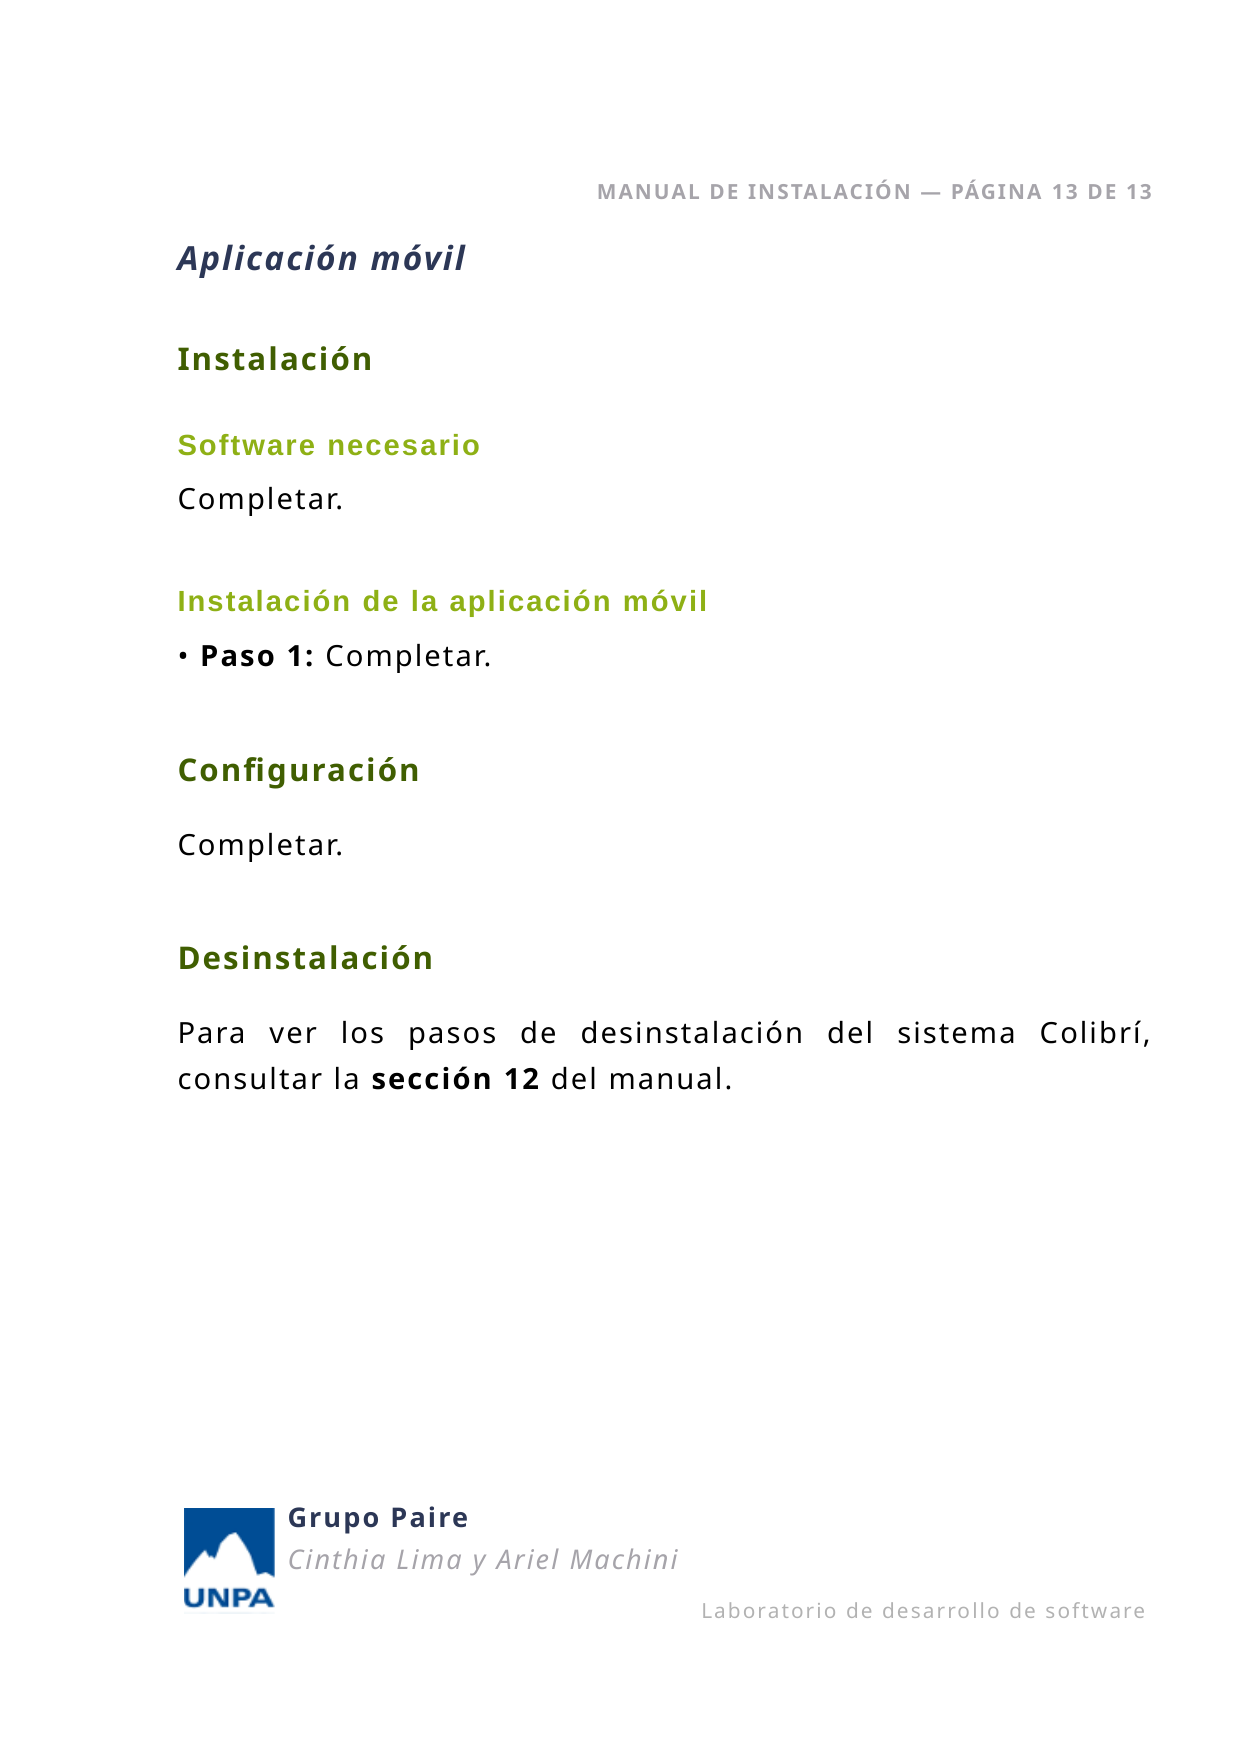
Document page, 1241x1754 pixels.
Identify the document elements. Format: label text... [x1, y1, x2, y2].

subtitle Desinstalación [177, 936, 1152, 978]
subtitle Configuración [177, 747, 1152, 790]
text Completar. [177, 478, 1152, 518]
subtitle Instalación de la aplicación móvil [177, 584, 1152, 618]
text Para ver los pasos de desinstalación del sistema Colibrí, consultar la sección 10 del manual. [177, 1012, 1152, 1098]
text Completar. [177, 824, 1152, 863]
subtitle Instalación [177, 337, 1152, 379]
subtitle Aplicación móvil [177, 235, 1152, 281]
subtitle Software necesario [177, 427, 1152, 461]
picture [184, 1508, 275, 1614]
text • Paso 1: Completar. [177, 635, 1152, 675]
